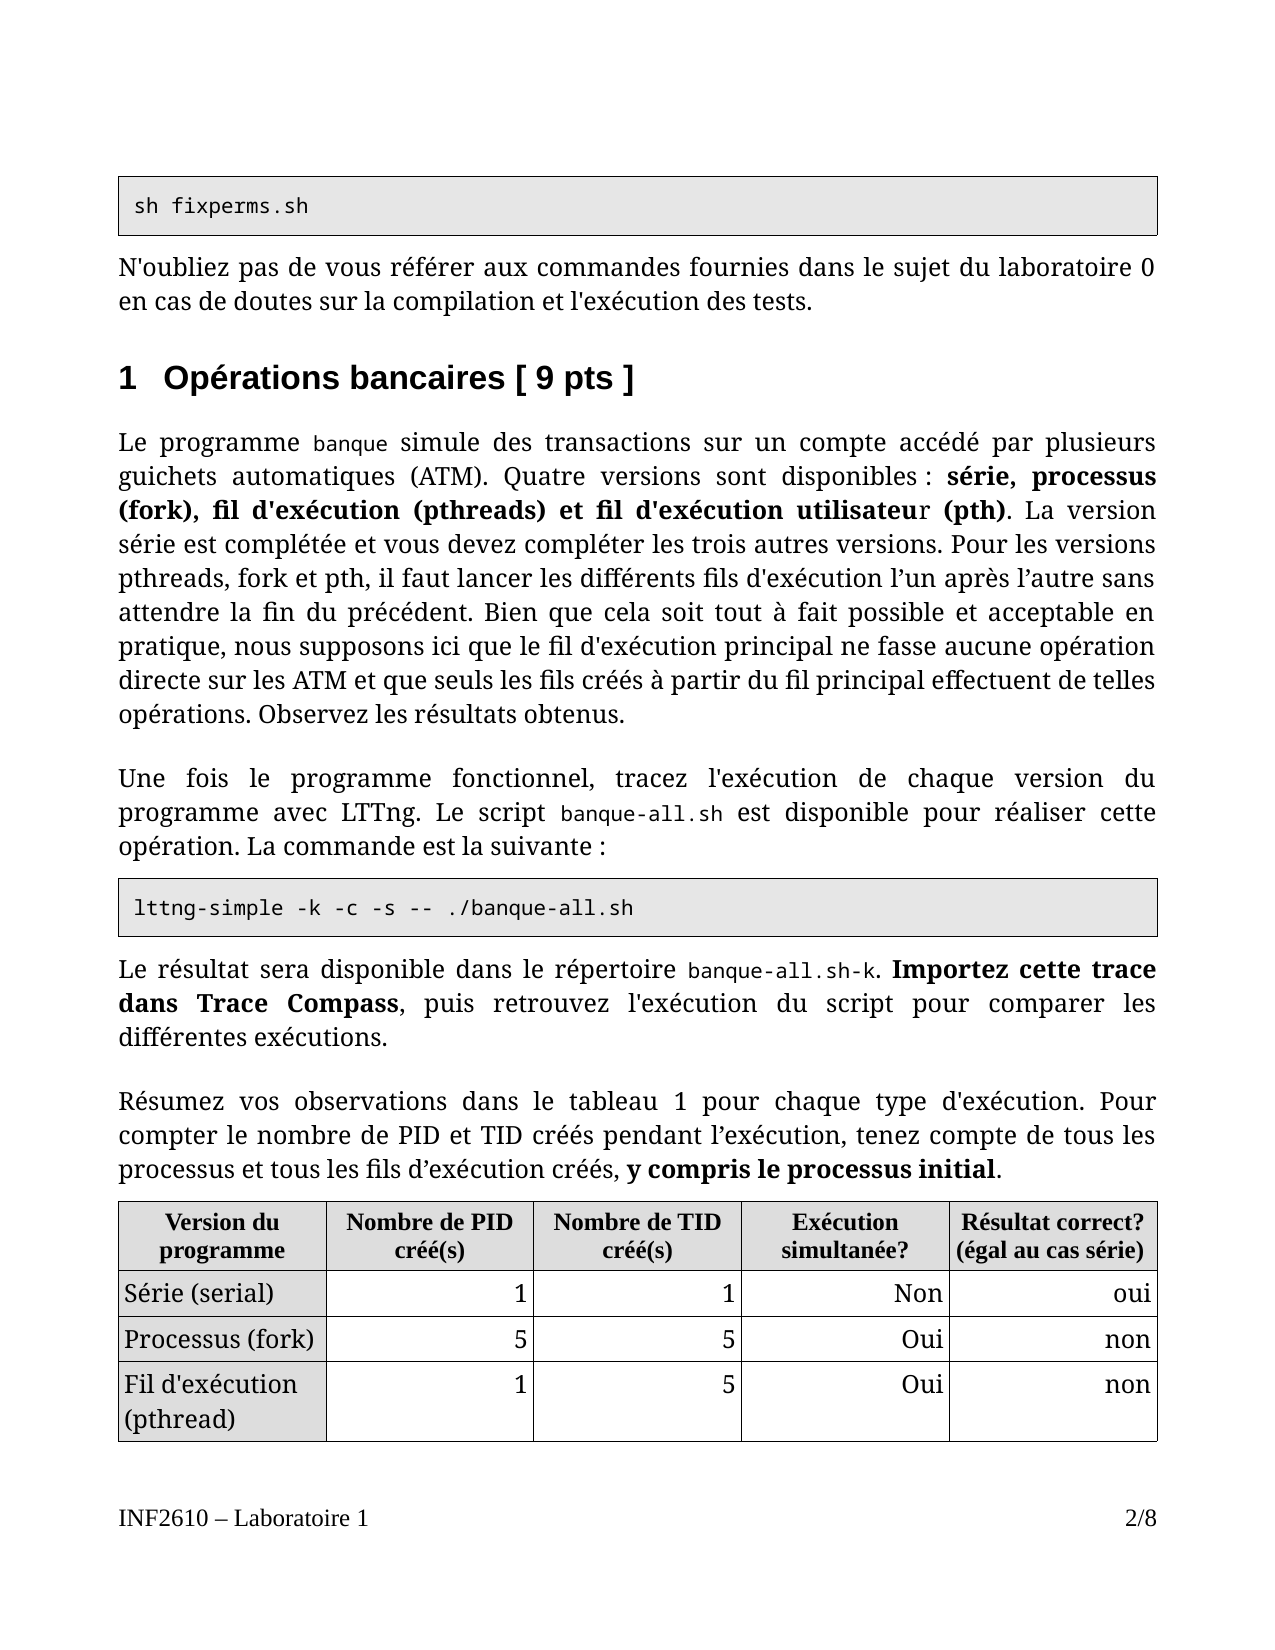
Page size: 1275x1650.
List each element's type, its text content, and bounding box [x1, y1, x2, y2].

table_cell Fil d'exécution (pthread) [119, 1362, 326, 1441]
table_cell oui [950, 1271, 1157, 1316]
table_cell 1 [327, 1362, 533, 1441]
text Le résultat sera disponible dans le répertoire banque-all.sh-k. Importez cette trace dans Trace Compass, puis retrouvez l'exécution du script pour comparer les différentes exécutions. [118, 952, 1157, 1054]
table_header Exécution simultanée? [742, 1202, 949, 1270]
table_header Nombre de TID créé(s) [534, 1202, 741, 1270]
text Une fois le programme fonctionnel, tracez l'exécution de chaque version du programme avec LTTng. Le script banque-all.sh est disponible pour réaliser cette opération. La commande est la suivante : [118, 761, 1157, 863]
table_cell Oui [742, 1317, 949, 1361]
text Le programme banque simule des transactions sur un compte accédé par plusieurs guichets automatiques (ATM). Quatre versions sont disponibles : série, processus (fork), fil d'exécution (pthreads) et fil d'exécution utilisateur (pth). La version série est complétée et vous devez compléter les trois autres versions. Pour les versions pthreads, fork et pth, il faut lancer les différents fils d'exécution l’un après l’autre sans attendre la fin du précédent. Bien que cela soit tout à fait possible et acceptable en pratique, nous supposons ici que le fil d'exécution principal ne fasse aucune opération directe sur les ATM et que seuls les fils créés à partir du fil principal effectuent de telles opérations. Observez les résultats obtenus. [118, 424, 1157, 731]
text N'oubliez pas de vous référer aux commandes fournies dans le sujet du laboratoire 0 en cas de doutes sur la compilation et l'exécution des tests. [118, 250, 1157, 318]
text Résumez vos observations dans le tableau 1 pour chaque type d'exécution. Pour compter le nombre de PID et TID créés pendant l’exécution, tenez compte de tous les processus et tous les fils d’exécution créés, y compris le processus initial. [118, 1084, 1157, 1186]
table_cell 5 [327, 1317, 533, 1361]
table_header Nombre de PID créé(s) [327, 1202, 533, 1270]
subtitle Opérations bancaires [ 9 pts ] [118, 358, 1157, 397]
table_cell non [950, 1317, 1157, 1361]
text sh fixperms.sh [119, 177, 1157, 235]
table_cell 5 [534, 1362, 741, 1441]
table_cell 1 [327, 1271, 533, 1316]
table_cell Non [742, 1271, 949, 1316]
table_header Résultat correct? (égal au cas série) [950, 1202, 1157, 1270]
table_cell non [950, 1362, 1157, 1441]
table_header Version du programme [119, 1202, 326, 1270]
table_cell Processus (fork) [119, 1317, 326, 1361]
table_cell Série (serial) [119, 1271, 326, 1316]
table_cell Oui [742, 1362, 949, 1441]
text lttng-simple -k -c -s -- ./banque-all.sh [119, 879, 1157, 936]
table_cell 1 [534, 1271, 741, 1316]
table_cell 5 [534, 1317, 741, 1361]
